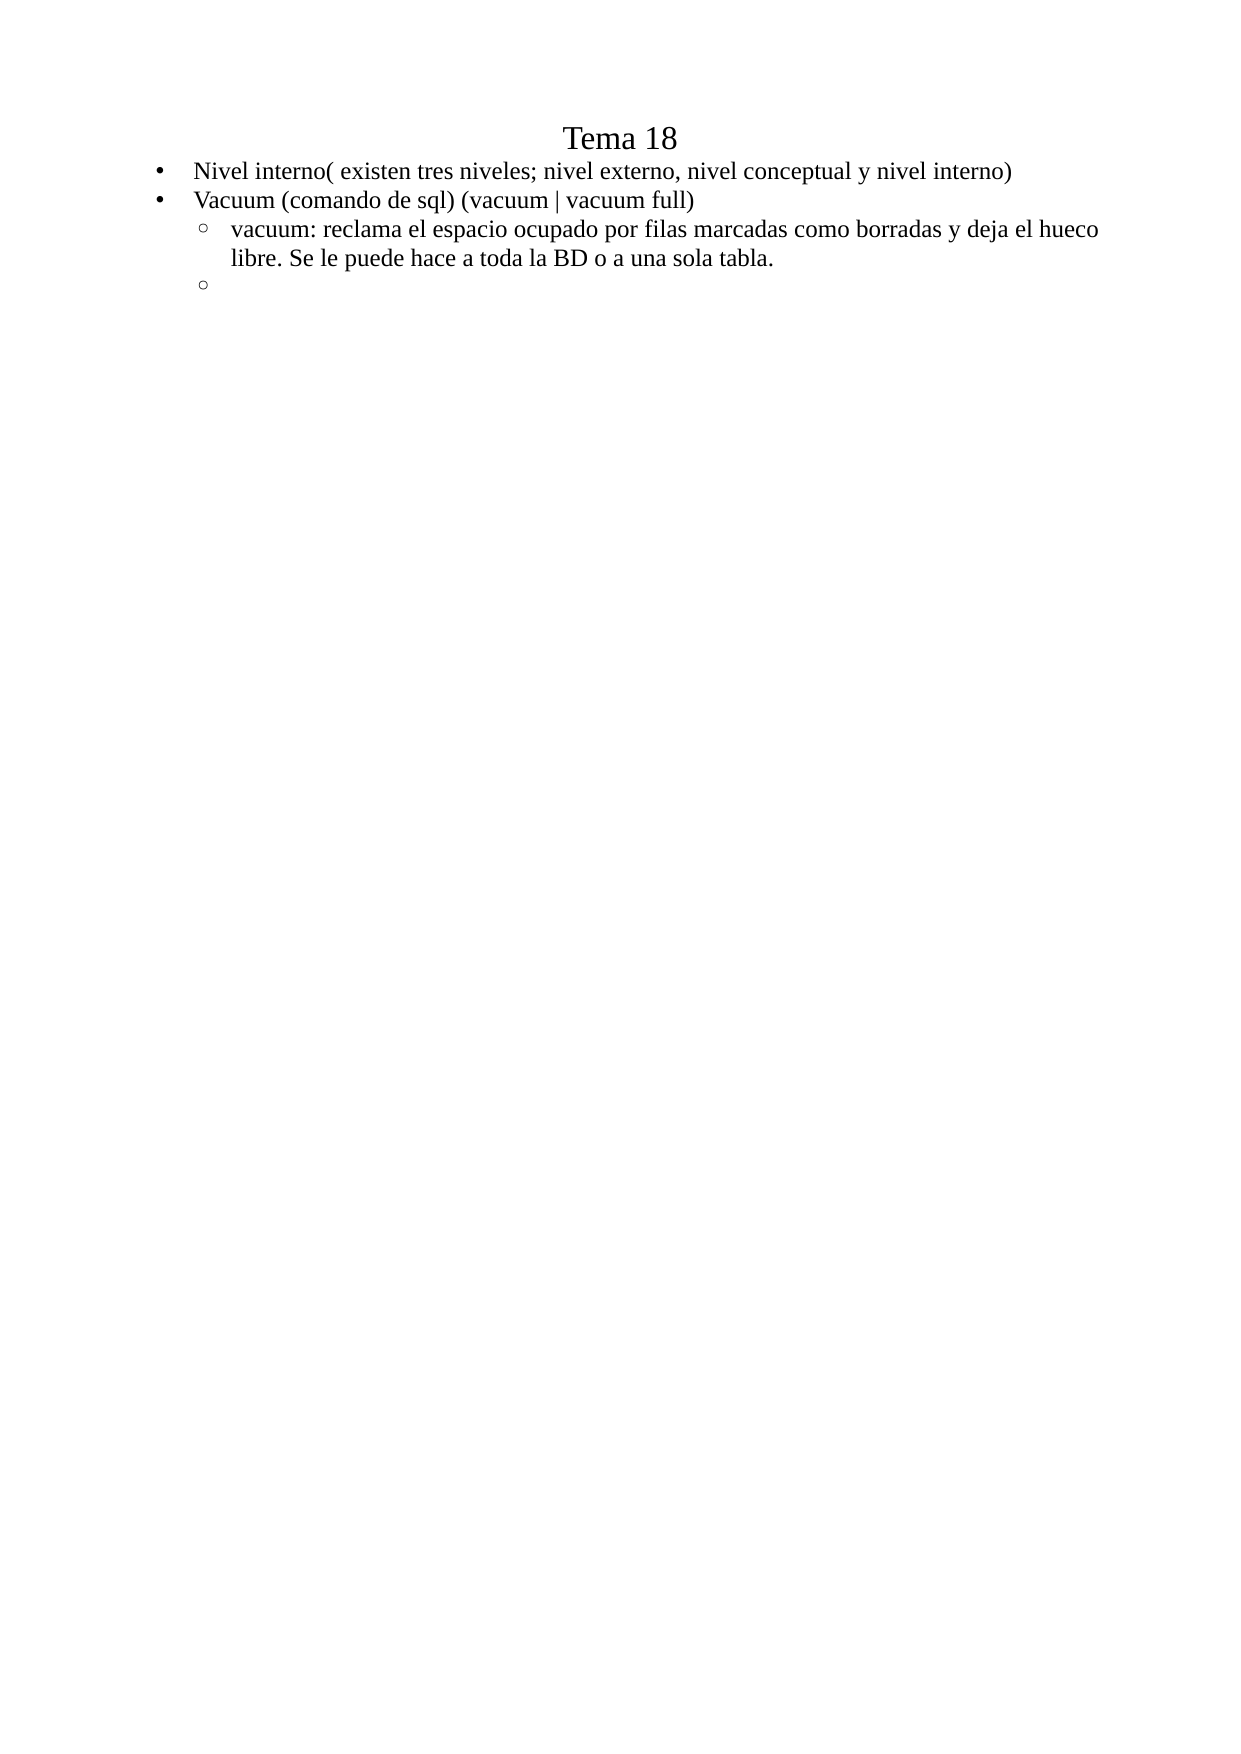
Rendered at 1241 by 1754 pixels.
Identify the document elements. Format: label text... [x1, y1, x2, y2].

list Nivel interno( existen tres niveles; nivel externo, nivel conceptual y nivel interno) [156, 156, 1122, 185]
list Vacuum (comando de sql) (vacuum | vacuum full) [156, 185, 1122, 214]
text Tema 18 [118, 118, 1122, 156]
list vacuum: reclama el espacio ocupado por filas marcadas como borradas y deja el hueco libre. Se le puede hace a toda la BD o a una sola tabla. [193, 214, 1122, 271]
